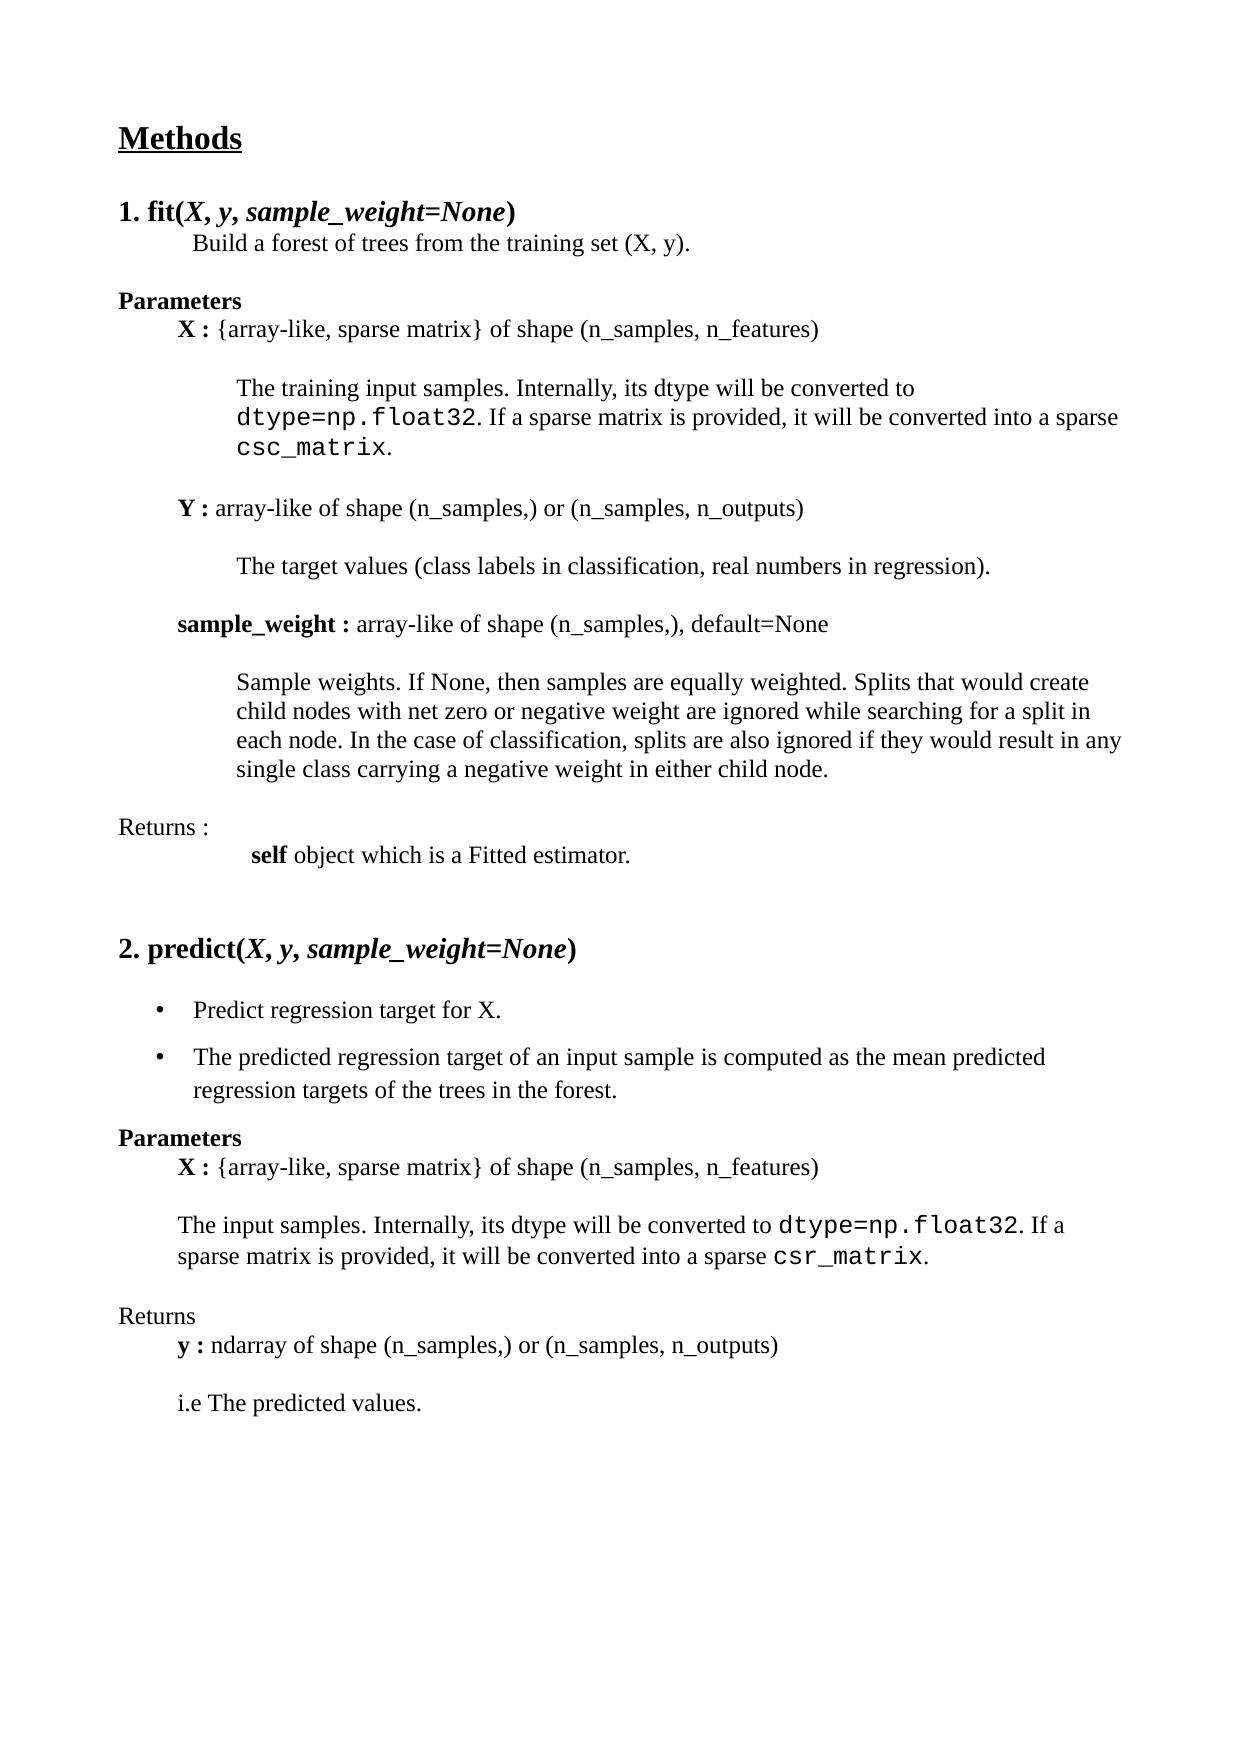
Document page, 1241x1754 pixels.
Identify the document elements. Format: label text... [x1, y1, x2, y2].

list 1. fit(X, y, sample_weight=None) [118, 190, 1122, 228]
subtitle Parameters [118, 286, 1122, 314]
subtitle Returns : [118, 812, 1122, 841]
list The training input samples. Internally, its dtype will be converted to dtype=np.float32. If a sparse matrix is provided, it will be converted into a sparse csc_matrix. [236, 373, 1122, 463]
list The target values (class labels in classification, real numbers in regression). [236, 551, 1122, 580]
subtitle self object which is a Fitted estimator. [177, 841, 1122, 869]
list Sample weights. If None, then samples are equally weighted. Splits that would create child nodes with net zero or negative weight are ignored while searching for a split in each node. In the case of classification, splits are also ignored if they would result in any single class carrying a negative weight in either child node. [236, 667, 1122, 782]
subtitle Returns [118, 1301, 1122, 1330]
subtitle The input samples. Internally, its dtype will be converted to dtype=np.float32. If a sparse matrix is provided, it will be converted into a sparse csr_matrix. [177, 1210, 1122, 1272]
list The predicted regression target of an input sample is computed as the mean predicted regression targets of the trees in the forest. [156, 1042, 1122, 1104]
list Methods [118, 118, 1122, 156]
list Predict regression target for X. [156, 995, 1122, 1023]
list 2. predict(X, y, sample_weight=None) [118, 928, 1122, 966]
subtitle y : ndarray of shape (n_samples,) or (n_samples, n_outputs) [177, 1330, 1122, 1358]
subtitle X : {array-like, sparse matrix} of shape (n_samples, n_features) [177, 314, 1122, 343]
subtitle i.e The predicted values. [177, 1388, 1122, 1417]
list Build a forest of trees from the training set (X, y). [118, 228, 1122, 257]
subtitle Y : array-like of shape (n_samples,) or (n_samples, n_outputs) [177, 493, 1122, 521]
subtitle X : {array-like, sparse matrix} of shape (n_samples, n_features) [177, 1152, 1122, 1180]
subtitle sample_weight : array-like of shape (n_samples,), default=None [177, 609, 1122, 638]
subtitle Parameters [118, 1123, 1122, 1152]
